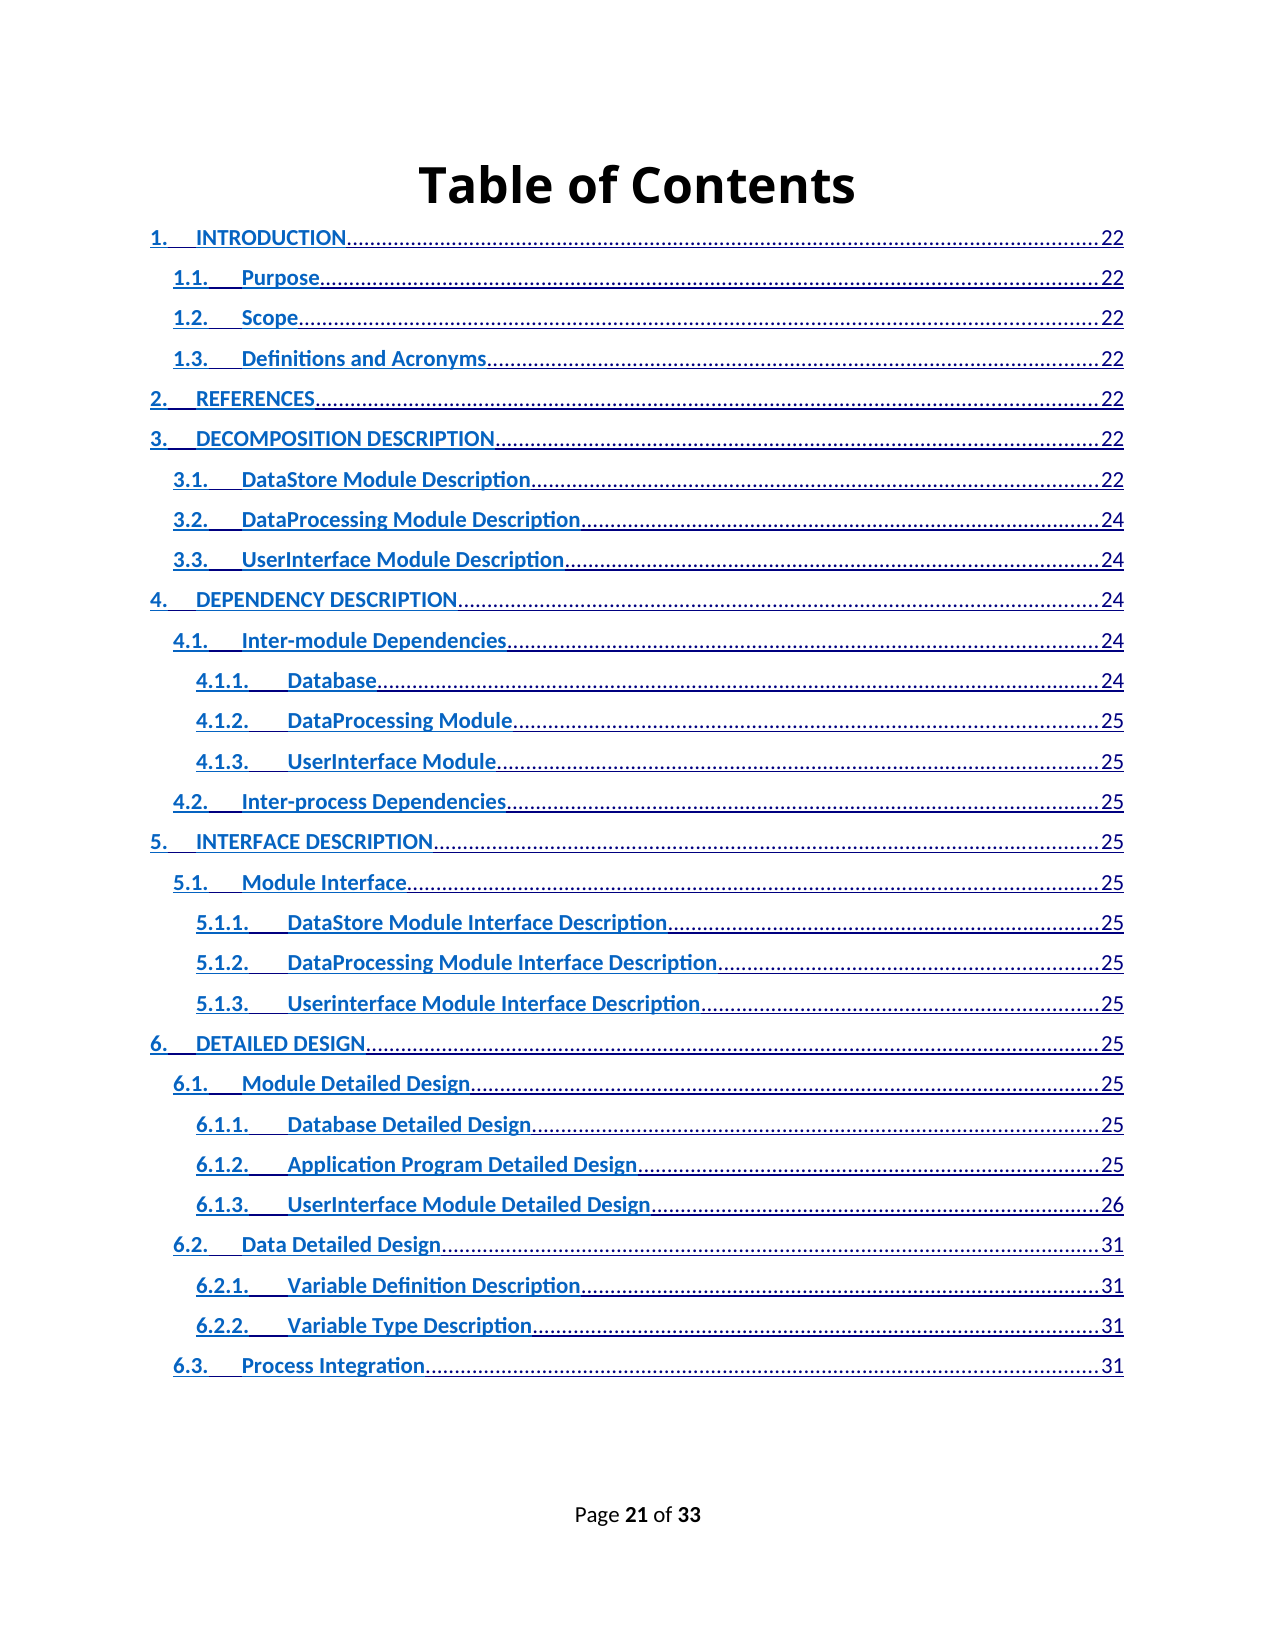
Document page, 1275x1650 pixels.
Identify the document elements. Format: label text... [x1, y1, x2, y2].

text 4.2. Inter-process Dependencies 25 [173, 787, 1125, 815]
text 5. INTERFACE DESCRIPTION 25 [150, 827, 1125, 856]
text 6.1.3. UserInterface Module Detailed Design 26 [196, 1190, 1125, 1218]
text 3.2. DataProcessing Module Description 24 [173, 505, 1125, 533]
text 4. DEPENDENCY DESCRIPTION 24 [150, 586, 1125, 614]
text 6.2.2. Variable Type Description 31 [196, 1311, 1125, 1339]
text 2. REFERENCES 22 [150, 384, 1125, 412]
text 3.3. UserInterface Module Description 24 [173, 545, 1125, 573]
text 5.1.2. DataProcessing Module Interface Description 25 [196, 948, 1125, 976]
text 6.1.1. Database Detailed Design 25 [196, 1110, 1125, 1138]
text 1.3. Definitions and Acronyms 22 [173, 344, 1125, 372]
text 4.1. Inter-module Dependencies 24 [173, 626, 1125, 654]
text 1. INTRODUCTION 22 [150, 223, 1125, 251]
text 4.1.3. UserInterface Module 25 [196, 747, 1125, 775]
text 1.1. Purpose 22 [173, 263, 1125, 291]
text 3. DECOMPOSITION DESCRIPTION 22 [150, 424, 1125, 452]
subtitle Table of Contents [150, 150, 1125, 218]
text 5.1.3. Userinterface Module Interface Description 25 [196, 989, 1125, 1017]
text 1.2. Scope 22 [173, 303, 1125, 331]
text 4.1.2. DataProcessing Module 25 [196, 707, 1125, 734]
text 6.3. Process Integration 31 [173, 1352, 1125, 1379]
text 6. DETAILED DESIGN 25 [150, 1029, 1125, 1057]
text 3.1. DataStore Module Description 22 [173, 465, 1125, 493]
text 4.1.1. Database 24 [196, 666, 1125, 694]
text 6.2. Data Detailed Design 31 [173, 1231, 1125, 1259]
text 6.2.1. Variable Definition Description 31 [196, 1271, 1125, 1299]
text 5.1.1. DataStore Module Interface Description 25 [196, 908, 1125, 936]
text 6.1.2. Application Program Detailed Design 25 [196, 1150, 1125, 1178]
text 5.1. Module Interface 25 [173, 868, 1125, 896]
text 6.1. Module Detailed Design 25 [173, 1069, 1125, 1097]
